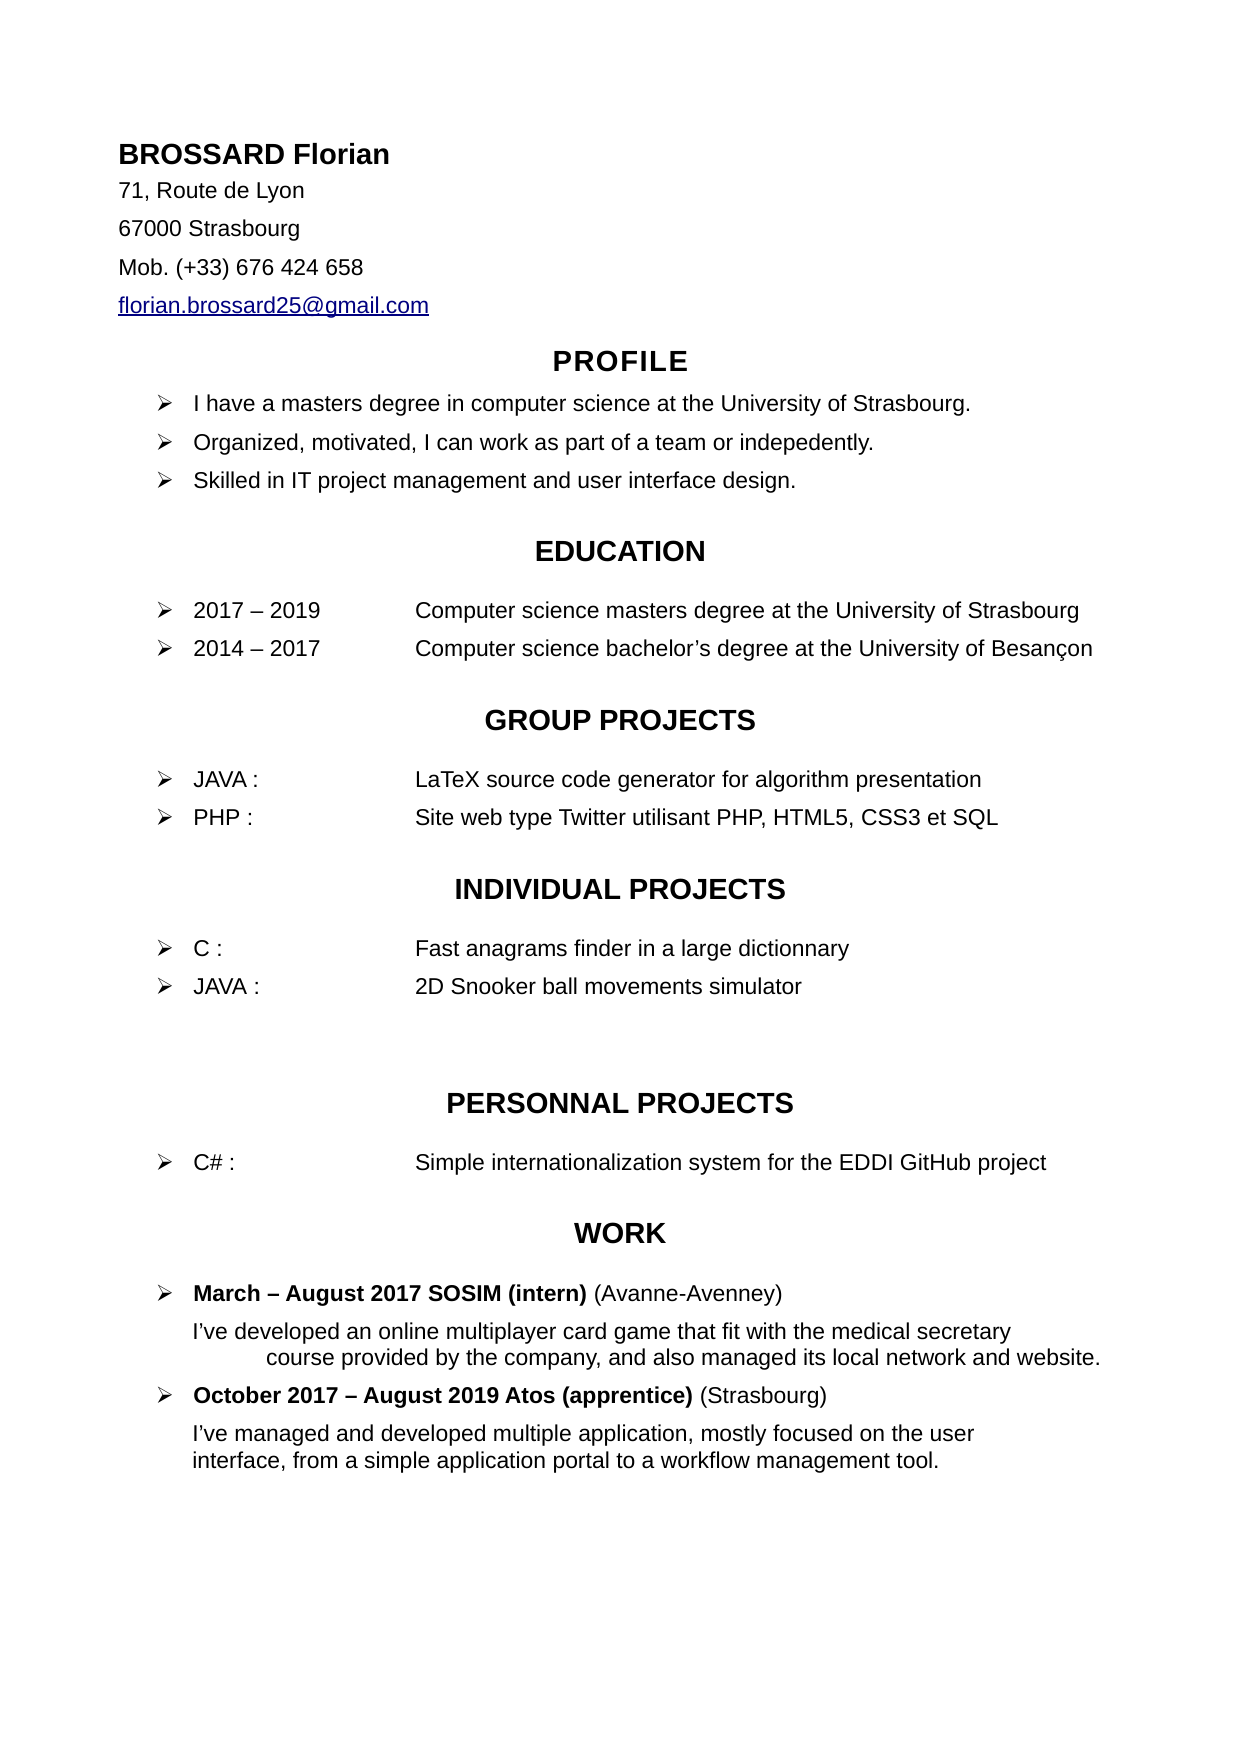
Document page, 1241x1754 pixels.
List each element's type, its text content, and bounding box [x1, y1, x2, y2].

list PHP : Site web type Twitter utilisant PHP, HTML5, CSS3 et SQL [156, 804, 1122, 831]
list 2014 – 2017 Computer science bachelor’s degree at the University of Besançon [156, 635, 1122, 662]
list JAVA : LaTeX source code generator for algorithm presentation [156, 766, 1122, 792]
subtitle BROSSARD Florian [118, 137, 1122, 171]
list I have a masters degree in computer science at the University of Strasbourg. [156, 390, 1122, 417]
text florian.brossard25@gmail.com [118, 292, 1122, 318]
text 67000 Strasbourg [118, 215, 1122, 242]
text 71, Route de Lyon [118, 177, 1122, 204]
subtitle PROFILE [118, 344, 1122, 378]
list Organized, motivated, I can work as part of a team or indepedently. [156, 428, 1122, 455]
list JAVA : 2D Snooker ball movements simulator [156, 973, 1122, 999]
subtitle INDIVIDUAL PROJECTS [118, 872, 1122, 905]
text Mob. (+33) 676 424 658 [118, 253, 1122, 280]
text I’ve developed an online multiplayer card game that fit with the medical secretary course provided by the company, and also managed its local network and website. [118, 1318, 1122, 1370]
list March – August 2017 SOSIM (intern) (Avanne-Avenney) [156, 1279, 1122, 1306]
subtitle GROUP PROJECTS [118, 703, 1122, 737]
list Skilled in IT project management and user interface design. [156, 467, 1122, 493]
subtitle PERSONNAL PROJECTS [118, 1086, 1122, 1119]
subtitle WORK [118, 1216, 1122, 1250]
list C# : Simple internationalization system for the EDDI GitHub project [156, 1149, 1122, 1175]
list October 2017 – August 2019 Atos (apprentice) (Strasbourg) [156, 1382, 1122, 1408]
subtitle EDUCATION [118, 534, 1122, 568]
list C : Fast anagrams finder in a large dictionnary [156, 935, 1122, 961]
list 2017 – 2019 Computer science masters degree at the University of Strasbourg [156, 597, 1122, 624]
text I’ve managed and developed multiple application, mostly focused on the user interface, from a simple application portal to a workflow management tool. [118, 1420, 1122, 1473]
